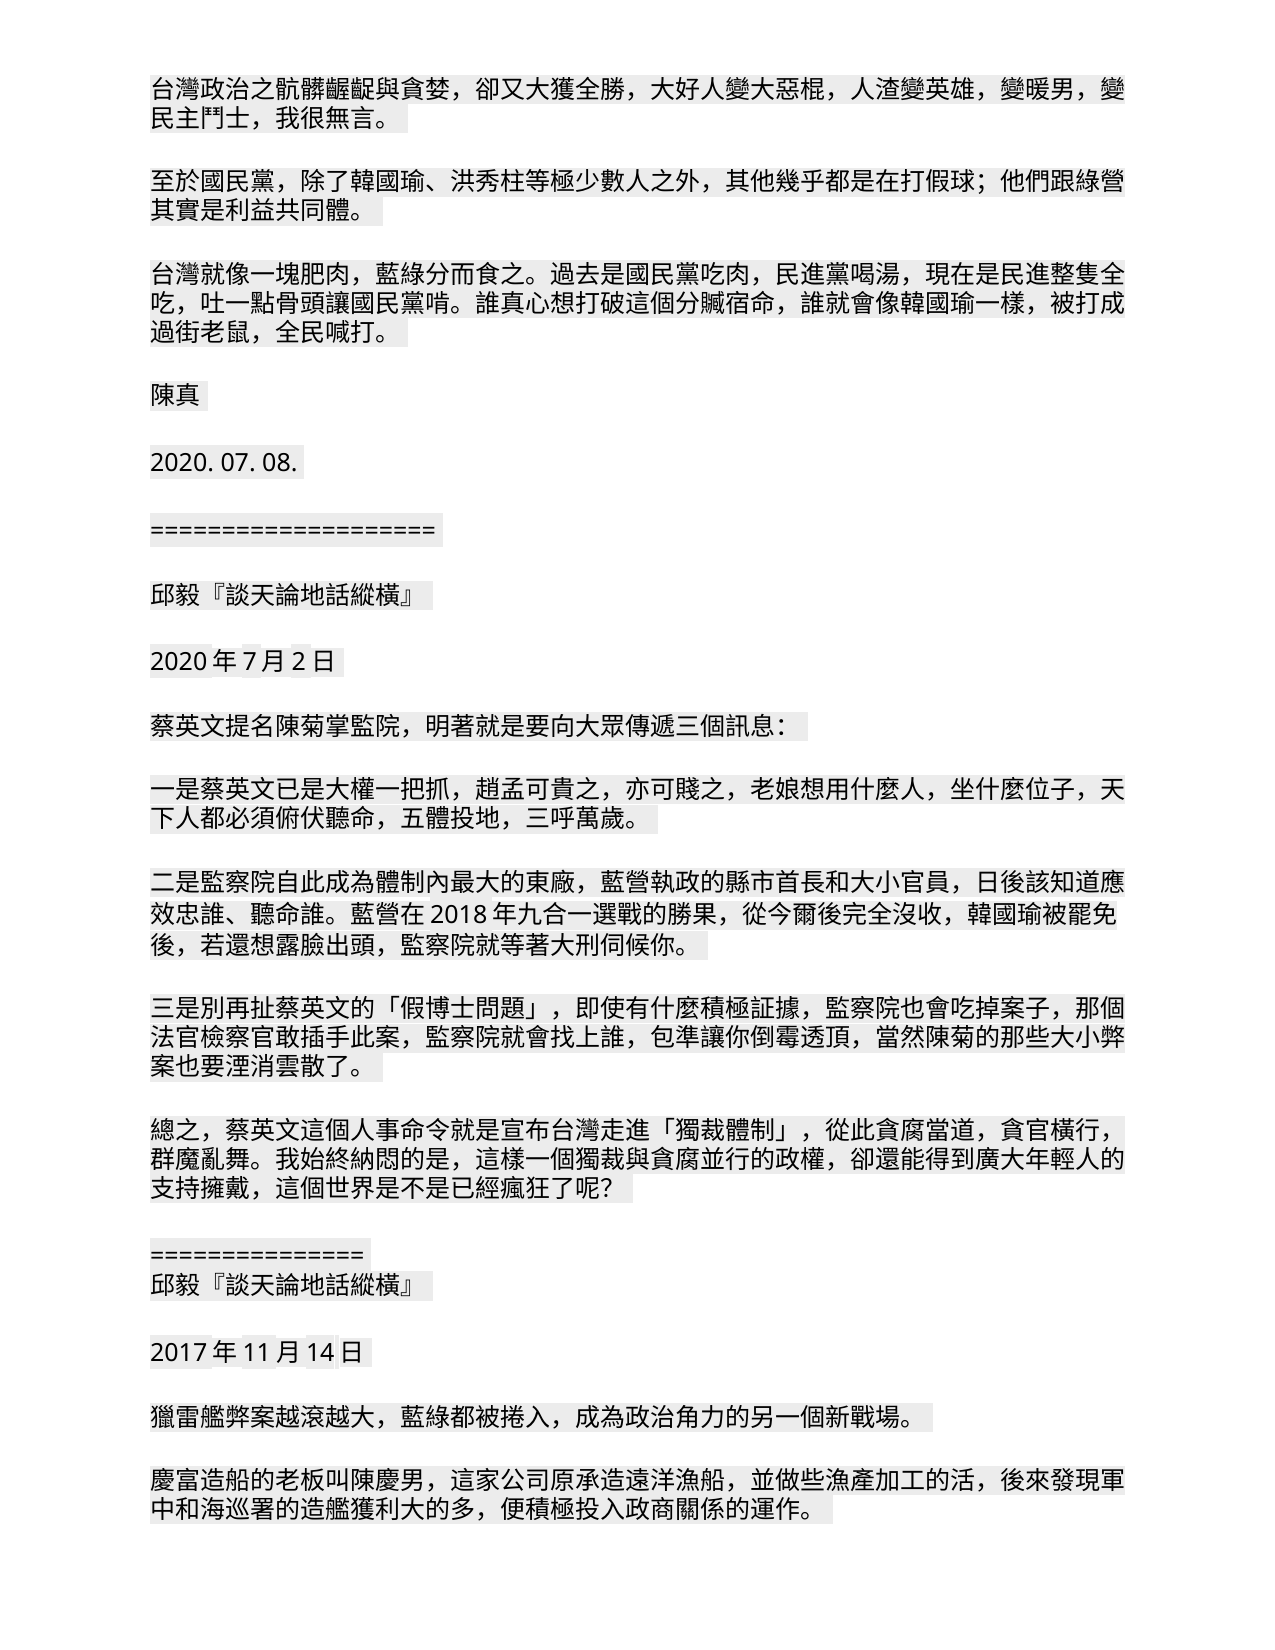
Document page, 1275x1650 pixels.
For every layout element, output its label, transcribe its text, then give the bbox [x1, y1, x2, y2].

text 隨手找一些剪報及資料，讓大家溫故知新。 台灣政治之骯髒齷齪與貪婪，卻又大獲全勝，大好人變大惡棍，人渣變英雄，變暖男，變民主鬥士，我很無言。 至於國民黨，除了韓國瑜、洪秀柱等極少數人之外，其他幾乎都是在打假球；他們跟綠營其實是利益共同體。 台灣就像一塊肥肉，藍綠分而食之。過去是國民黨吃肉，民進黨喝湯，現在是民進整隻全吃，吐一點骨頭讓國民黨啃。誰真心想打破這個分贓宿命，誰就會像韓國瑜一樣，被打成過街老鼠，全民喊打。 陳真 2020. 07. 08. ==================== 邱毅『談天論地話縱橫』 2020年7月2日 蔡英文提名陳菊掌監院，明著就是要向大眾傳遞三個訊息： 一是蔡英文已是大權一把抓，趙孟可貴之，亦可賤之，老娘想用什麼人，坐什麼位子，天下人都必須俯伏聽命，五體投地，三呼萬歲。 二是監察院自此成為體制內最大的東廠，藍營執政的縣市首長和大小官員，日後該知道應效忠誰、聽命誰。藍營在2018年九合一選戰的勝果，從今爾後完全沒收，韓國瑜被罷免後，若還想露臉出頭，監察院就等著大刑伺候你。 三是別再扯蔡英文的「假博士問題」，即使有什麼積極証據，監察院也會吃掉案子，那個法官檢察官敢插手此案，監察院就會找上誰，包準讓你倒霉透頂，當然陳菊的那些大小弊案也要湮消雲散了。 總之，蔡英文這個人事命令就是宣布台灣走進「獨裁體制」，從此貪腐當道，貪官橫行，群魔亂舞。我始終納悶的是，這樣一個獨裁與貪腐並行的政權，卻還能得到廣大年輕人的支持擁戴，這個世界是不是已經瘋狂了呢？ =============== 邱毅『談天論地話縱橫』 2017年11月14日 獵雷艦弊案越滾越大，藍綠都被捲入，成為政治角力的另一個新戰場。 慶富造船的老板叫陳慶男，這家公司原承造遠洋漁船，並做些漁產加工的活，後來發現軍中和海巡署的造艦獲利大的多，便積極投入政商關係的運作。 高雄有個政商勾結的團体，叫《漢來幫》，龍頭老大是陳水扁的核心幕僚長陳哲男，陳哲男的兩個兒子，陳其堯從商，陳其邁從政，外界都稱陳哲男父子是陳水扁的《分身》，陳慶男就靠出錢出力拍馬屁討歡心，經由陳哲男搭上了陳水扁。因為有了陳水扁這層關係，陳慶男進入海軍核心，造艦標案也就《芝麻開門》了！ 高雄在地勢力方面，陳慶男前面壓寶謝長廷，後來轉抱陳菊大腿。在陳水扁當權時期，陳慶男在軍中呼風喚雨，得標不斷，財源滾滾，也大筆大筆奉献獻給主子陳水扁，連扁子的特殊愛好(按：指嫖妓)，也照料的周周全全。 在陳水扁父子的貪污洗錢案中，陳慶男是關键角色，我蒐集了完整證據交給特偵組，结果没有下文，後來知道陳慶男拉攏了簡良鑑。 簡良鑑活躍於高屏地區，初始是王金平的人，後來成了馬英九後援會的積極分子，也經營了馬英九旁邊的一些要員，靠著簡良鑑的關係，陳慶男不僅逃過了陳水扁案的司法追查，而且還延續了他在軍中吃香喝辣的政商關係。現在回想起來，我在扁執政時被追殺迫害，馬執政時也很多人莫名其妙的討厭我，應該就是擋人財路惹的禍吧！ 現在陳慶男的政治靠山自然是蔡英文和陳菊，順著這個線索挖下去，相信更多臭不可聞的黑幕會不斷曝光出來。 ============= 毒舌飆罵從不反省 陳其邁厚顏護Ａ錢老爸 《周刊王》 2014/08/20 高雄氣爆案，綠營精心政治算計後，開始分進合擊炮打中央，立委陳其邁首先開火，他毒舌罵功一流，罵走了經濟部長張家祝，但高雄市民仍在水深火熱之中！ 父親節前夕，立法院審查自由經濟示範區特別條例草案，到會備詢的張家祝卻不知以陳其邁為首的一批綠委，早已磨刀霍霍！ 陳其邁搶下麥克風厲聲痛責張家祝：「從災害發生到現在你進災區幾次？今天頭七公祭，經濟部長還有心坐在這裡，你是人嗎？」這種極盡羞辱的詞語，一連說了數次；他還說，「忙著把所有責任推給地方，除8月2日到鳳山指揮所之外，你什麼時候去過災區？」 冷血羞辱 罵走部長 陳其邁疾言厲色地說，「冷血部長還在這裡，穩如泰山、談笑自若。」張家祝一臉鐵青，步出會場。隨即向行政院江宜樺院長請辭。 照理說能以大是大非質疑別人，本身要行得正坐得端，但這樣的標準，對陳其邁父子而言，似乎早被視若無物，也難怪有人看到他張狂的行徑，忍不住要他「管好爸爸」。 父親當官 涉數弊案 陳其邁的爸爸就是前總統府副祕書長陳哲男，在扁朝執政時穿梭政商之間，充當司法黃牛，為陳水扁謀政治和金錢利益，同時不忘把錢放進自己口袋。陳弊案纏身，2005年因涉及高捷弊案，接受華磐公司招待到韓國濟州賭場遊玩，各界印象深刻，才知道貴為總統府扁朝高官，也是賭場玩咖。 此外，也因為泰勞暴動震驚國際，市長陳菊不得不在媒體專訪時透露有「高層人士」涉入，陳哲男作為幕後黑手，逐漸被揭開。為此，陳其邁也被阻斷參選高雄市長之路。 陳哲男涉入的案件罄竹難書，如介入太平洋SOGO百貨經營權爭奪戰，更二審被高院判8年。又涉嫌幫新偕中建設董事長當「司法黃牛」。 陳其邁厚顏羞辱張家祝，但在高雄前市長謝長廷奉命組閣時，前總統陳水扁曾安排他擔任為時不短的代理市長，當時他的政務當然包括高雄石化業地下管道的安全檢查，在他主政下的高雄市政府也定期向化工業者收取馬路下管線規費，現在怎麼有臉修理別人？對此，他只淡淡地說：「也很慚愧！」 陳其邁初始靠著和朱高正互吐口水，互罵「豬哥正」、「陳急掰」而告當選；高雄市民更記得陳哲男競選時曾租來大平板拖車，全家跪在平板車上求票。 陳其邁的哥哥陳其堯，早年在高雄老家的鄰居都對他經常換名貴跑車印象深刻；老家一度還成了聯誼社，經常有各路人等進出打麻將。 陳家由父到子女，在政治變色的能耐和押寶，是如何的周延。 ======================= 陳家纏弊 陳哲男子陳其堯遭質疑 TVBS2005/10/29 高捷弊案纏身，不只陳哲男，連他的大兒子陳其堯也遭到指控。其實，在南台灣政商關係亨通的陳其堯，已經不是第一次遭到質疑，之前檢調追查台鳳案時，在野黨就曾經懷疑，陳其堯涉嫌超貸掏空中信銀。 陳其堯在高雄市商界的名氣可是響叮噹，不只是因為有個有名的老爸，陳其堯曾經被立委指控，和行政院長謝長廷、前中鋼董事長林文淵以及台糖董事長余政憲都屬於「漢來幫」。 而因為自己父親涉入高捷弊案，而辭去高雄代理市長的陳其邁，幾年前當立委時，還曾經為了陳其堯被指控借土地買賣，掏空中興銀、台鳳，特別召開記者會澄清哥哥沒有向中興銀行、台鳳貸款，沒有涉及超貸案。 這次，高捷弊案中，也有在野黨市議員跳出來，直指陳其堯在勞委會核准高捷引進泰勞案中，扮演一定角色。 老爸弊案纏身，大兒子陳其堯，也一度成為影射對象。 ================== 邱毅：陳哲男、陳其堯兩次越南行引進越勞 涉及越南洗錢 記者楊昇儒/台北報導 【2005/10/30 聯合晚報】 針對高雄地檢署今天發布新聞稿，證實雙陳與劉炳偉確有一起前往泰國、韓國，而且費用是華永毅公司招待。無黨籍立委邱毅上午召開記者會，呼籲檢調立刻公布陳哲男、陳敏賢以及陳哲男的兒子陳其堯在91年兩次越南行的內容；他直指雙陳兩次去越南，就是為了台灣高鐵引進越勞，其中也涉及到越南洗錢。 邱毅還指出，陳水扁總統的「御飯團」的飯頭：總統府副秘書長馬永成也現形了，總統府辦公室主任陳文宗日前召開記者會，就不經意把馬永成透露了，指勞委會批准高捷可以引進外勞的公文，轉呈給總統府，就是馬永成看的。 邱毅指出，高雄地檢署上午發布新聞稿，終於證實雙陳與劉炳偉在91年7月6日前往泰國、91年11月1日前往韓國，而且費用是華磐子公司華永毅支付的，其實高捷專案小組早就查出來了，但檢調卻一直沒說實話。 邱毅痛批檢調單位根本就是一直在保護陳哲男，要不然陳哲男先前說他是自費出國，說他跟陳敏賢不熟，還說不認識王彩碧，檢調當時為何不說話？是不敢說，還是要保護誰？現在都是國會、媒體查到哪，檢調才跟到哪。 邱毅接著爆料指出，雙陳在91年還有兩次的越南行，陳哲男的兒子陳其堯也有去，他們去就是為了高鐵引進越勞，勞委會後來也在92年6月26日同意高鐵可引進越勞；雙陳兩次越南行有去過當地的胡志明市跟蜆港，這跟洗錢也有關係。 ==================== 邱毅『談天論地話縱橫』 2020年6月30日 高雄市長補選一戰，國民黨只有以「為韓國瑜討回公道」為訴求，才有贏的可能。 補選不同於一般選舉，投票率偏低，能有五成投票率就很不錯了，陳其邁不一定能超過其上次得到的74萬票，因此只要催出韓國瑜基本盤的60萬票，兩者的差距就已縮小在10萬票之內。 陳其邁父兄都是台灣的黑金典型人物，陳其邁憑借其父兄在政壇扶搖直上，不可能不沾染塵埃，因此若雙方差距壓縮在十萬票以內時，一個正確精準的打擊點就可能翻盤，李眉蓁就可能扭轉戰局反敗為勝。 民進黨擅長選舉，當然懂得我上述所說的個中三昧，而這也是可能打敗陳其邁的唯一戰術。所以綠營排山倒海的批評韓國瑜，就是要誘使李眉蓁切割韓國瑜。現在看起來，陳其邁的戰術還收到一定效果，國民黨迄今不敢打出「為韓國瑜討回公道」的訴求。 當國民黨已陷入被動，跟隨陳其邁的選舉節奏起舞，這場選戰中的李眉蓁淪為配角，最後不僅拿不到韓國瑜基本盤的六十萬票，還可能輸的更慘，慘到再無翻身的可能。 政治人物沒有完美的，也就是說必然有優勢和劣勢，民進黨很懂選舉操作，它越怕誰，就會全面先攻擊誰。偏偏國民黨軟弱玻璃心，往往跟著民進黨節奏起舞，切割這個，冷處理那個，最後陷入被動局面成為輸家。 2018年韓國瑜會贏，一則民進黨輕視他，掉以輕心，以為穩紮穩打就勝券在握。二則韓國瑜採取主動，打出自己的風格，所以一舉拿下89萬票勝選。只是後來的大選，特定媒體造神過度，韓國瑜又陷入國民黨的窠臼，選戰越打越保守，韓國瑜越來越不像韓國瑜，最後當然慘敗收場，在高雄得票數掉到61萬票。 李眉蓁這一仗很難打，也很好打。難打在於起步晚，知名度低，根本打不出個人風格，因此缺乏吸引力。好打在於民進黨攻擊韓國瑜太過，罷免票高達93萬票，但「一鼓作氣、再而衰、三而竭」，攻擊過度，也會激起同情，加上許崑源墜樓自殺的悲情效果，只要強調「為韓國瑜討回公道」，不再東怕西怕，至少可保住基本盤，陳其邁便可能再輸一次。 [150, 75, 1125, 1558]
